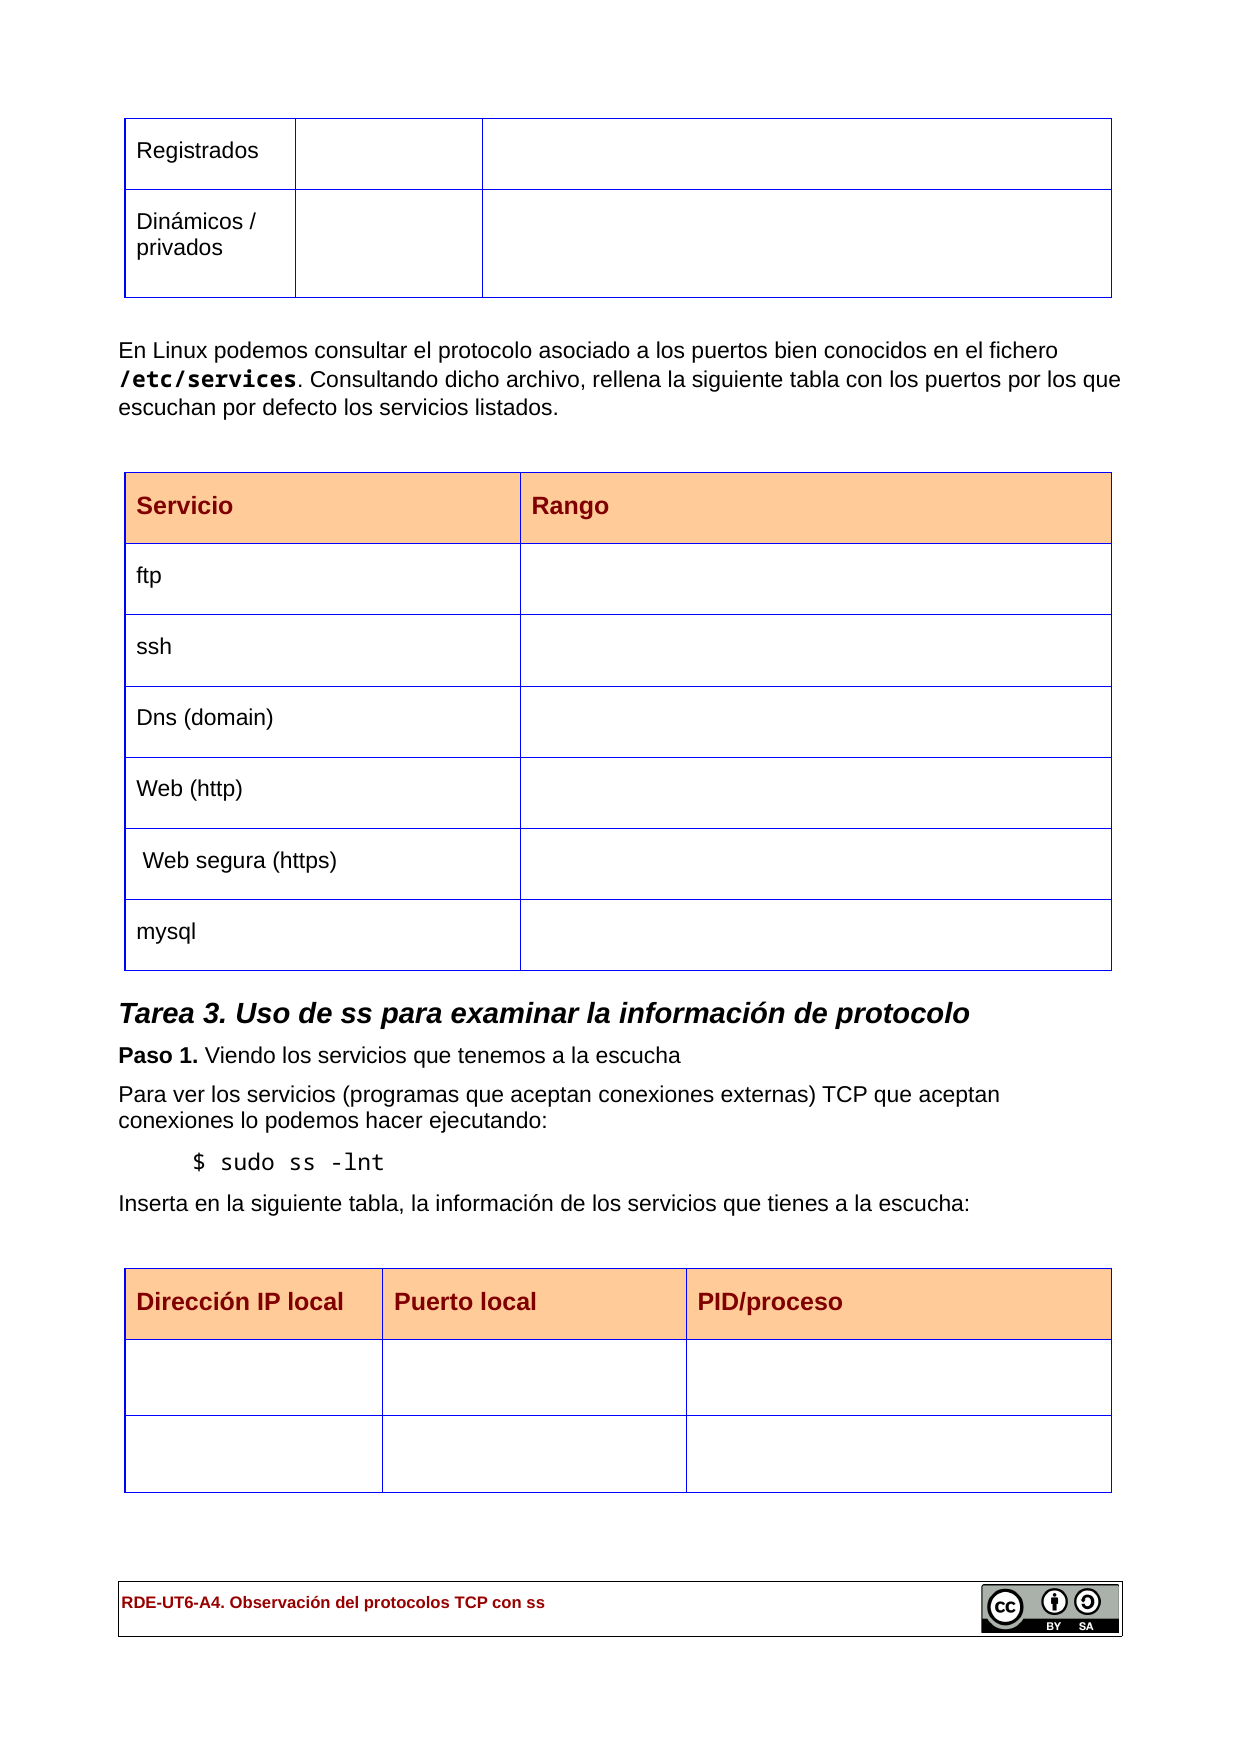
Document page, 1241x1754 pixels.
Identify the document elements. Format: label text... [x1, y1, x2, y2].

text Inserta en la siguiente tabla, la información de los servicios que tienes a la escucha: [118, 1190, 1122, 1216]
table_cell Dinámicos / privados [126, 190, 295, 297]
table_cell [383, 1416, 686, 1492]
table_cell [521, 829, 1111, 899]
table_cell [296, 119, 482, 189]
table_cell [687, 1340, 1111, 1415]
table_cell ssh [126, 615, 520, 686]
table_cell [126, 1416, 382, 1492]
table_cell Web segura (https) [126, 829, 520, 899]
table_header PID/proceso [687, 1269, 1111, 1339]
table_cell [126, 1340, 382, 1415]
table_cell Web (http) [126, 758, 520, 828]
table_cell ftp [126, 544, 520, 614]
table_header Dirección IP local [126, 1269, 382, 1339]
table_cell [521, 900, 1111, 970]
table_cell [483, 190, 1111, 297]
table_cell [521, 758, 1111, 828]
table_cell [483, 119, 1111, 189]
picture [981, 1584, 1119, 1633]
subtitle Tarea 3. Uso de ss para examinar la información de protocolo [118, 996, 1122, 1030]
table_cell Registrados [126, 119, 295, 189]
table_cell Dns (domain) [126, 687, 520, 757]
table_cell [521, 687, 1111, 757]
text En Linux podemos consultar el protocolo asociado a los puertos bien conocidos en el fichero /etc/services. Consultando dicho archivo, rellena la siguiente tabla con los puertos por los que escuchan por defecto los servicios listados. [118, 337, 1122, 421]
table_cell [383, 1340, 686, 1415]
table_header Servicio [126, 473, 520, 543]
text Para ver los servicios (programas que aceptan conexiones externas) TCP que aceptan conexiones lo podemos hacer ejecutando: [118, 1081, 1122, 1134]
table_cell [521, 615, 1111, 686]
text Paso 1. Viendo los servicios que tenemos a la escucha [118, 1042, 1122, 1068]
table_header Rango [521, 473, 1111, 543]
table_cell [296, 190, 482, 297]
text $ sudo ss -lnt [192, 1146, 1122, 1177]
table_cell [687, 1416, 1111, 1492]
table_cell [521, 544, 1111, 614]
table_header Puerto local [383, 1269, 686, 1339]
table_cell mysql [126, 900, 520, 970]
